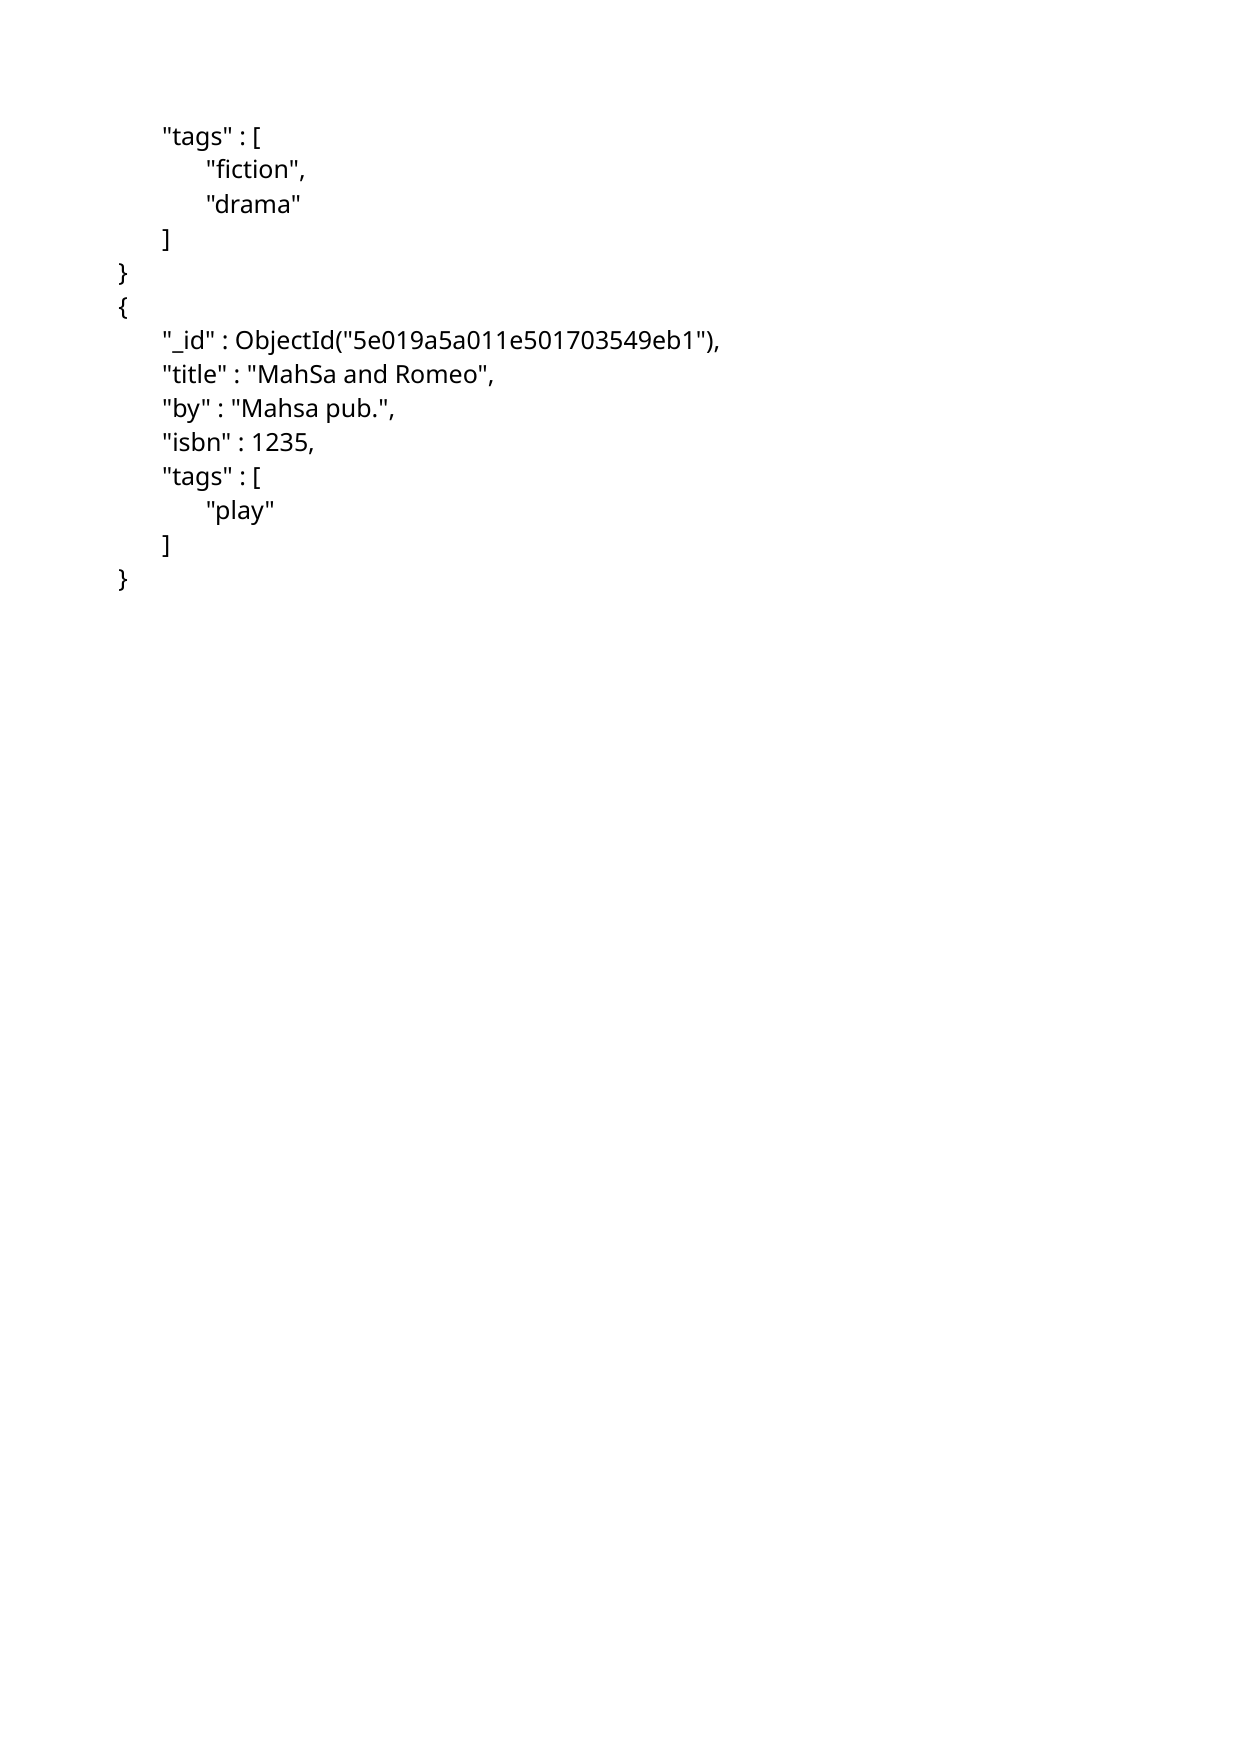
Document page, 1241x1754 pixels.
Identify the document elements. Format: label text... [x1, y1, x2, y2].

text "by" : "Mahsa pub.", [118, 391, 1122, 425]
text "fiction", [118, 152, 1122, 186]
text "tags" : [ [118, 118, 1122, 152]
text "isbn" : 1235, [118, 425, 1122, 459]
text ] [118, 220, 1122, 254]
text "tags" : [ [118, 459, 1122, 493]
text "title" : "MahSa and Romeo", [118, 357, 1122, 391]
text "_id" : ObjectId("5e019a5a011e501703549eb1"), [118, 322, 1122, 357]
text "play" [118, 493, 1122, 527]
text } [118, 561, 1122, 595]
text } [118, 254, 1122, 288]
text { [118, 288, 1122, 322]
text ] [118, 527, 1122, 561]
text "drama" [118, 186, 1122, 220]
